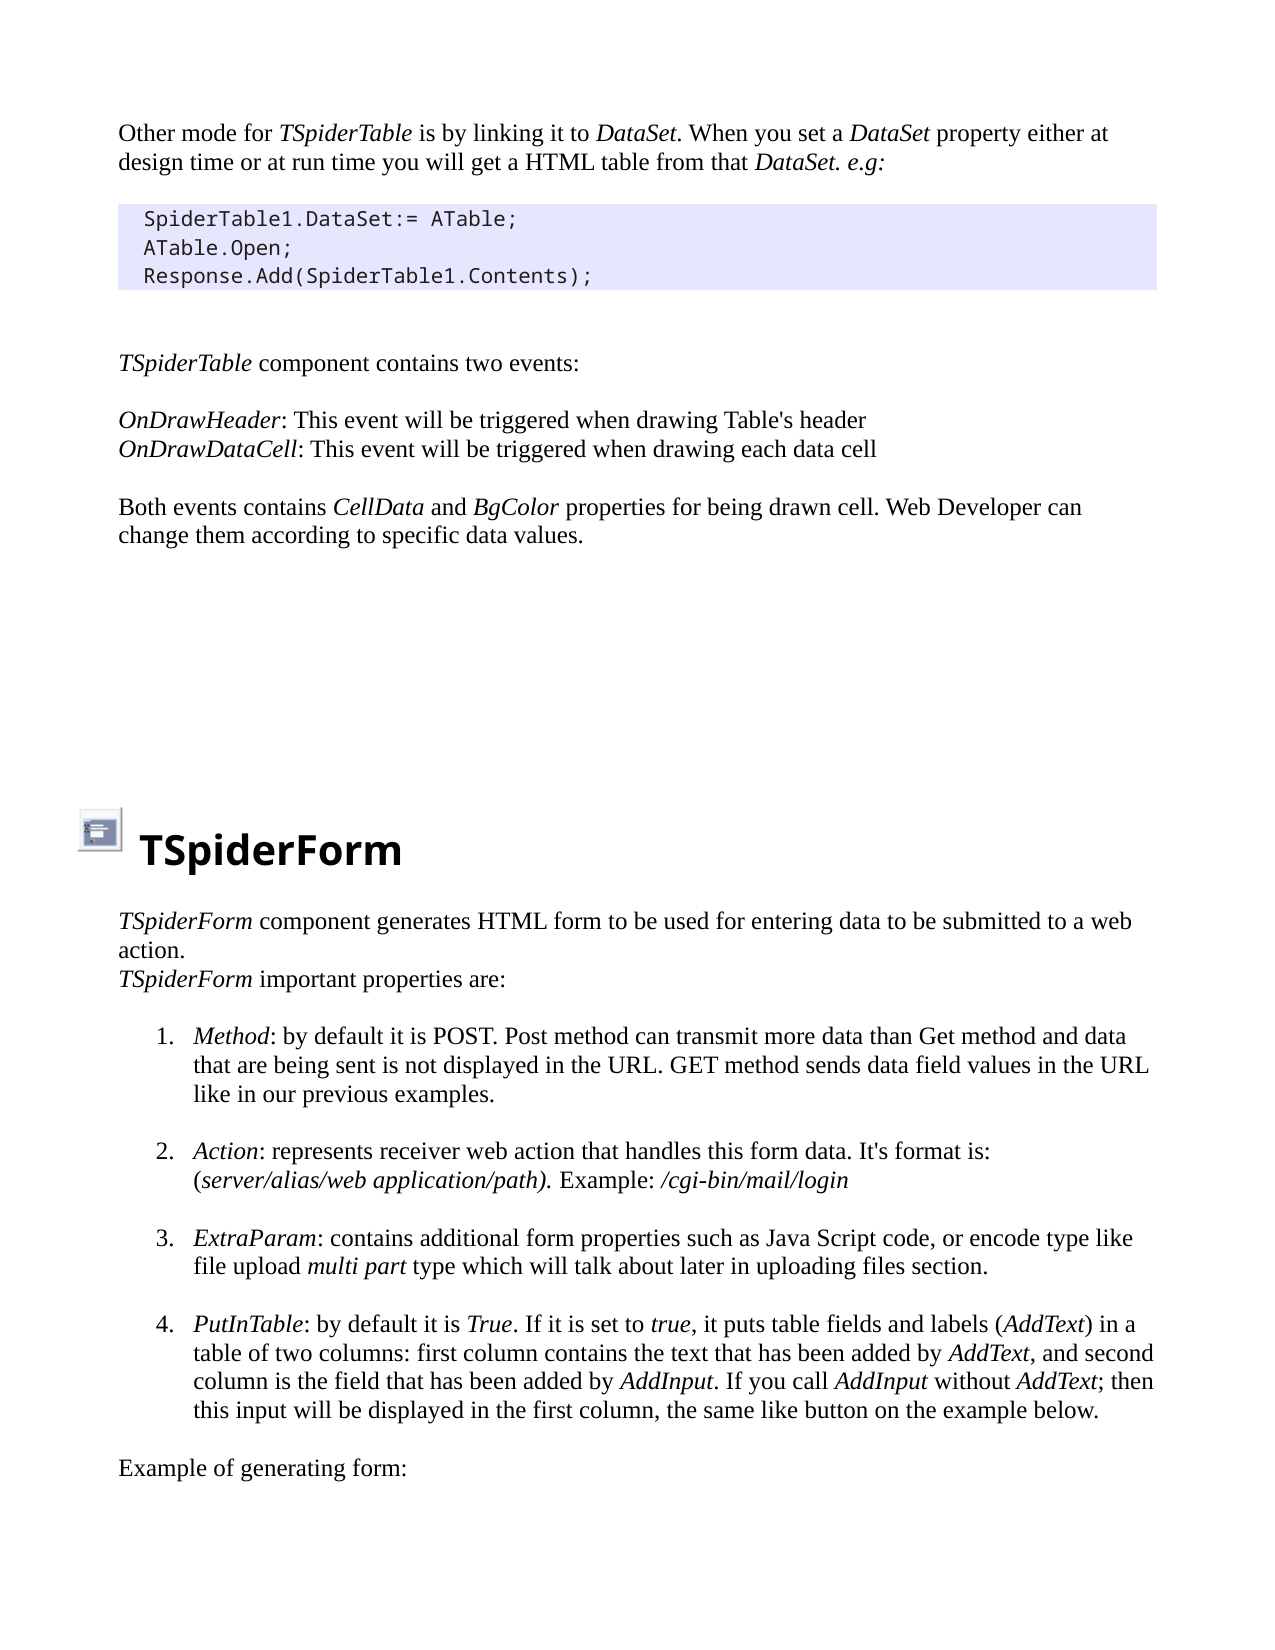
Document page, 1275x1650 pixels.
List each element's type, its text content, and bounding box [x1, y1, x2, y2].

text TSpiderForm important properties are: [118, 964, 1157, 993]
text Both events contains CellData and BgColor properties for being drawn cell. Web Developer can change them according to specific data values. [118, 492, 1157, 549]
text TSpiderForm [118, 821, 1157, 878]
text OnDrawHeader: This event will be triggered when drawing Table's header [118, 405, 1157, 434]
list Method: by default it is POST. Post method can transmit more data than Get method and data that are being sent is not displayed in the URL. GET method sends data field values in the URL like in our previous examples. [156, 1021, 1157, 1108]
list PutInTable: by default it is True. If it is set to true, it puts table fields and labels (AddText) in a table of two columns: first column contains the text that has been added by AddText, and second column is the field that has been added by AddInput. If you call AddInput without AddText; then this input will be displayed in the first column, the same like button on the example below. [156, 1309, 1157, 1424]
text OnDrawDataCell: This event will be triggered when drawing each data cell [118, 434, 1157, 463]
list ExtraParam: contains additional form properties such as Java Script code, or encode type like file upload multi part type which will talk about later in uploading files section. [156, 1223, 1157, 1280]
text TSpiderForm component generates HTML form to be used for entering data to be submitted to a web action. [118, 906, 1157, 964]
text Other mode for TSpiderTable is by linking it to DataSet. When you set a DataSet property either at design time or at run time you will get a HTML table from that DataSet. e.g: [118, 118, 1157, 176]
text SpiderTable1.DataSet:= ATable; [118, 204, 1157, 233]
text ATable.Open; [118, 233, 1157, 261]
list Action: represents receiver web action that handles this form data. It's format is: (server/alias/web application/path). Example: /cgi-bin/mail/login [156, 1136, 1157, 1194]
text Response.Add(SpiderTable1.Contents); [118, 261, 1157, 290]
picture [75, 806, 129, 855]
text Example of generating form: [118, 1453, 1157, 1481]
text TSpiderTable component contains two events: [118, 348, 1157, 377]
